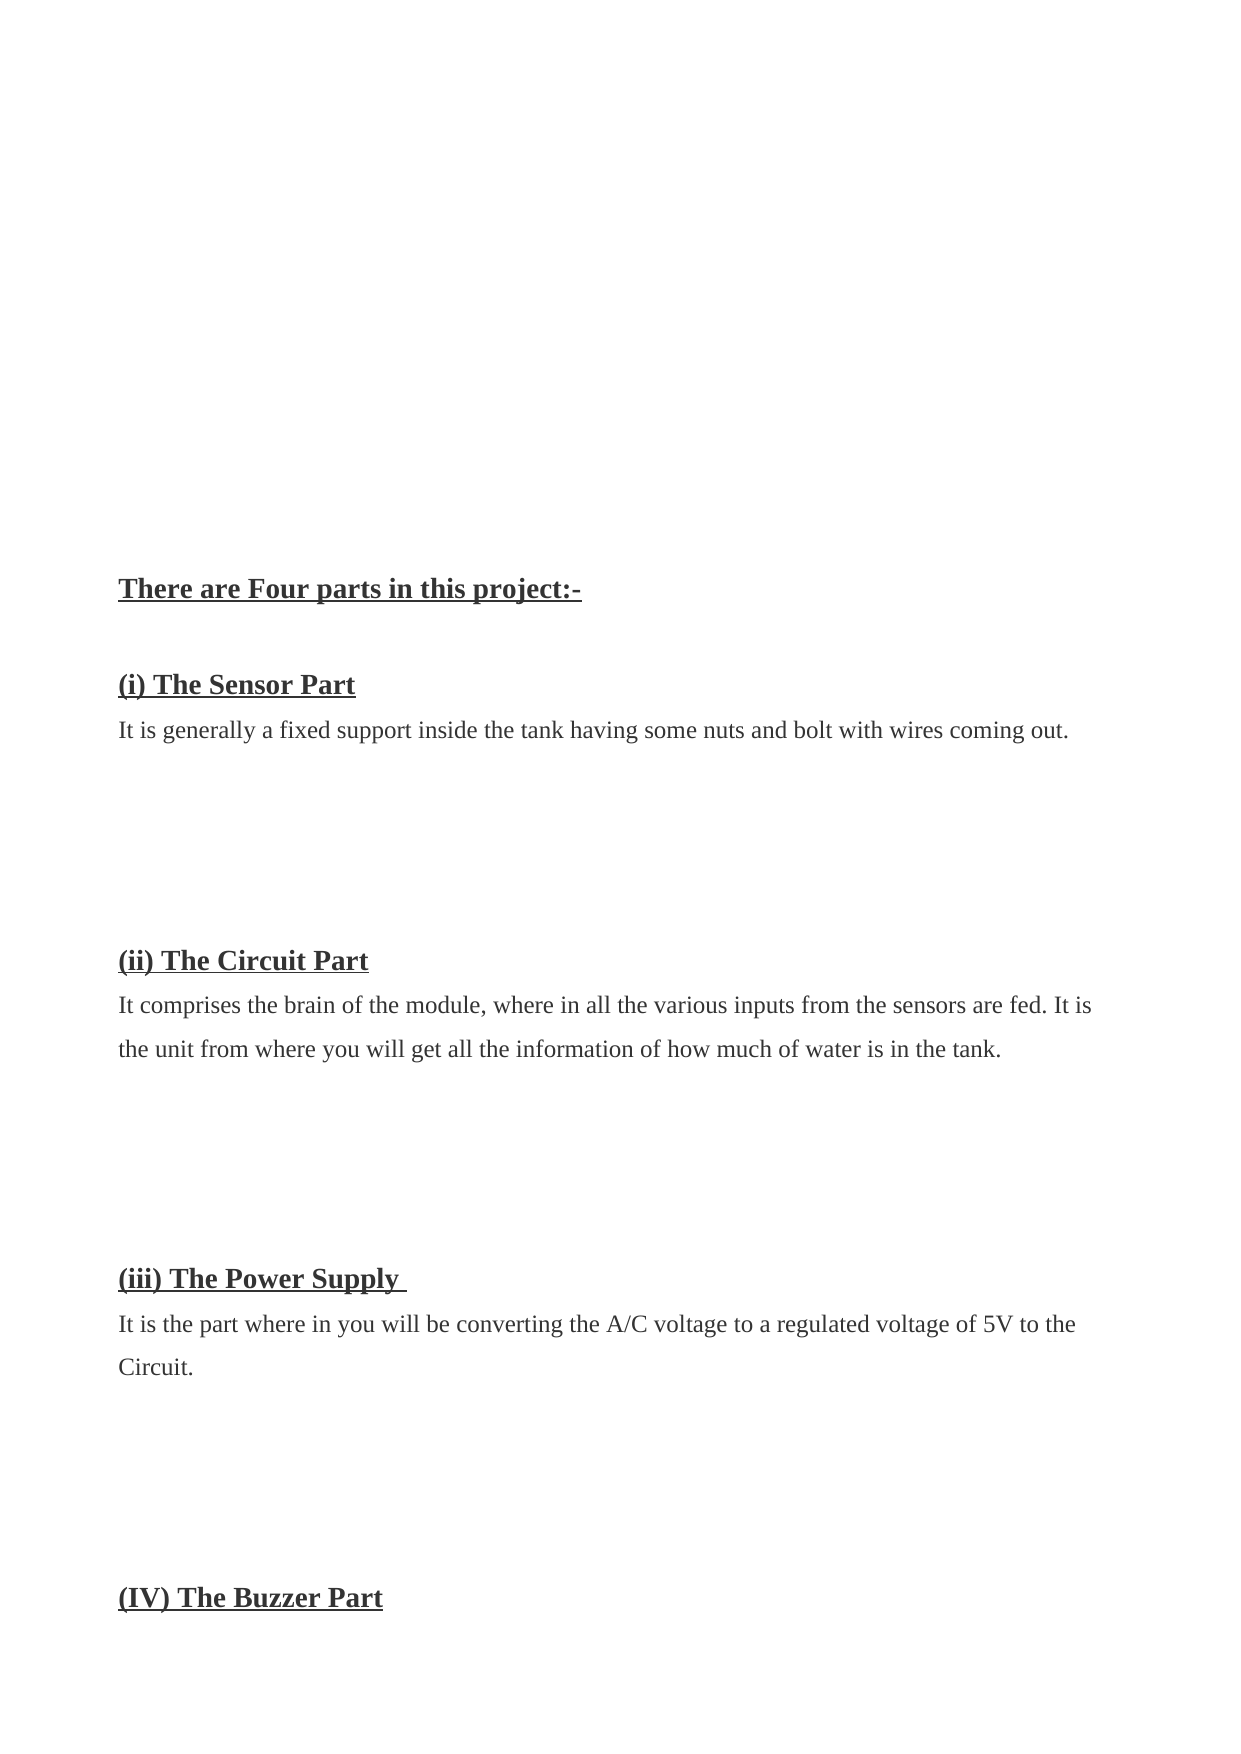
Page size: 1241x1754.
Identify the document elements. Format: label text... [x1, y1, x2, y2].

text (ii) The Circuit Part It comprises the brain of the module, where in all the various inputs from the sensors are fed. It is the unit from where you will get all the information of how much of water is in the tank. [118, 943, 1122, 1062]
text (IV) The Buzzer Part [118, 1580, 1122, 1613]
text There are Four parts in this project:- (i) The Sensor Part It is generally a fixed support inside the tank having some nuts and bolt with wires coming out. [118, 571, 1122, 744]
text (iii) The Power Supply It is the part where in you will be converting the A/C voltage to a regulated voltage of 5V to the Circuit. [118, 1261, 1122, 1381]
